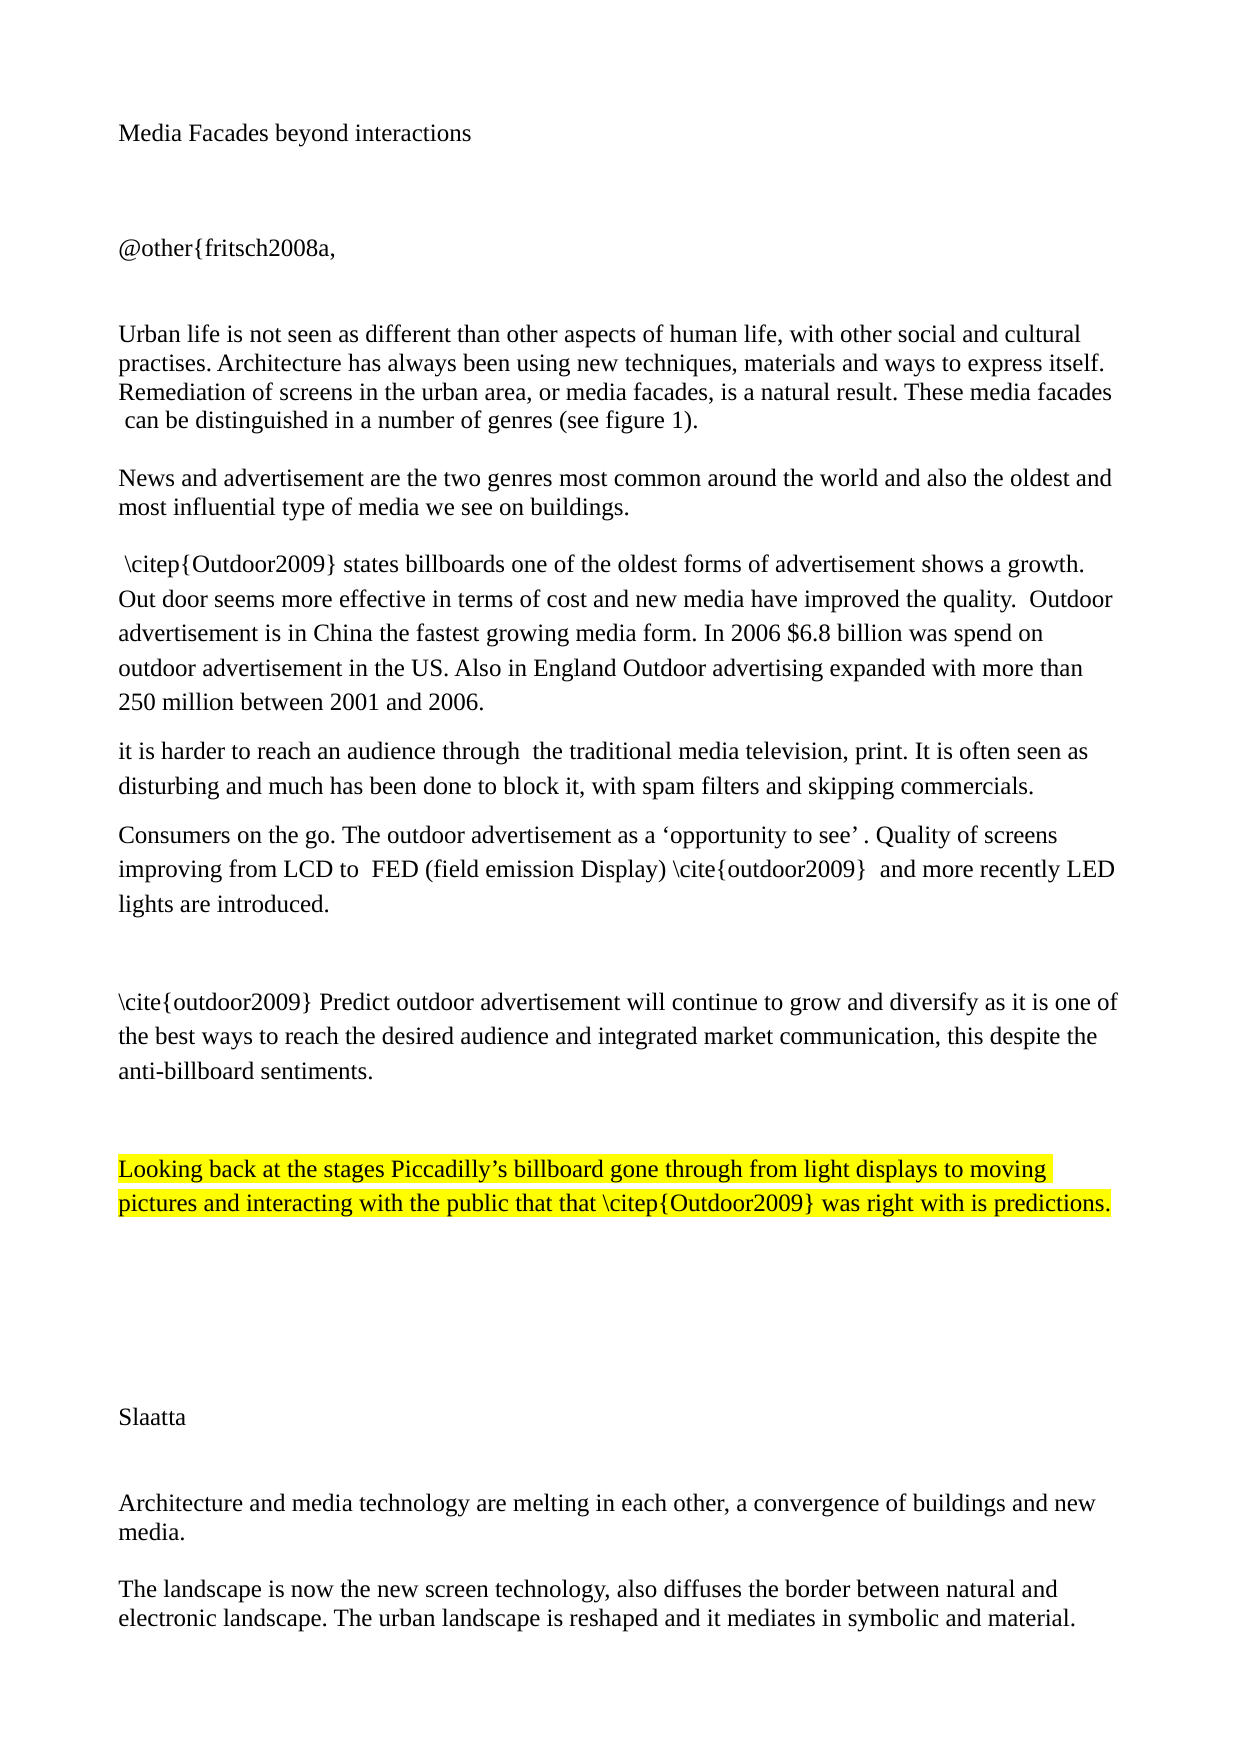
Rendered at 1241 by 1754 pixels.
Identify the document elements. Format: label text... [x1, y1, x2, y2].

text Architecture and media technology are melting in each other, a convergence of buildings and new media. [118, 1488, 1122, 1545]
text @other{fritsch2008a, [118, 233, 1122, 262]
text Media Facades beyond interactions [118, 118, 1122, 147]
text \cite{outdoor2009} Predict outdoor advertisement will continue to grow and diversify as it is one of the best ways to reach the desired audience and integrated market communication, this despite the anti-billboard sentiments. [118, 987, 1122, 1085]
text Consumers on the go. The outdoor advertisement as a ‘opportunity to see’ . Quality of screens improving from LCD to FED (field emission Display) \cite{outdoor2009} and more recently LED lights are introduced. [118, 820, 1122, 918]
text The landscape is now the new screen technology, also diffuses the border between natural and electronic landscape. The urban landscape is reshaped and it mediates in symbolic and material. [118, 1574, 1122, 1632]
text Urban life is not seen as different than other aspects of human life, with other social and cultural practises. Architecture has always been using new techniques, materials and ways to express itself. Remediation of screens in the urban area, or media facades, is a natural result. These media facades [118, 319, 1122, 406]
text it is harder to reach an audience through the traditional media television, print. It is often seen as disturbing and much has been done to block it, with spam filters and skipping commercials. [118, 736, 1122, 799]
text News and advertisement are the two genres most common around the world and also the oldest and most influential type of media we see on buildings. [118, 463, 1122, 521]
text Slaatta [118, 1402, 1122, 1430]
text Looking back at the stages Piccadilly’s billboard gone through from light displays to moving pictures and interacting with the public that that \citep{Outdoor2009} was right with is predictions. [118, 1154, 1122, 1217]
text can be distinguished in a number of genres (see figure 1). [118, 406, 1122, 434]
text \citep{Outdoor2009} states billboards one of the oldest forms of advertisement shows a growth. Out door seems more effective in terms of cost and new media have improved the quality. Outdoor advertisement is in China the fastest growing media form. In 2006 $6.8 billion was spend on outdoor advertisement in the US. Also in England Outdoor advertising expanded with more than 250 million between 2001 and 2006. [118, 549, 1122, 716]
